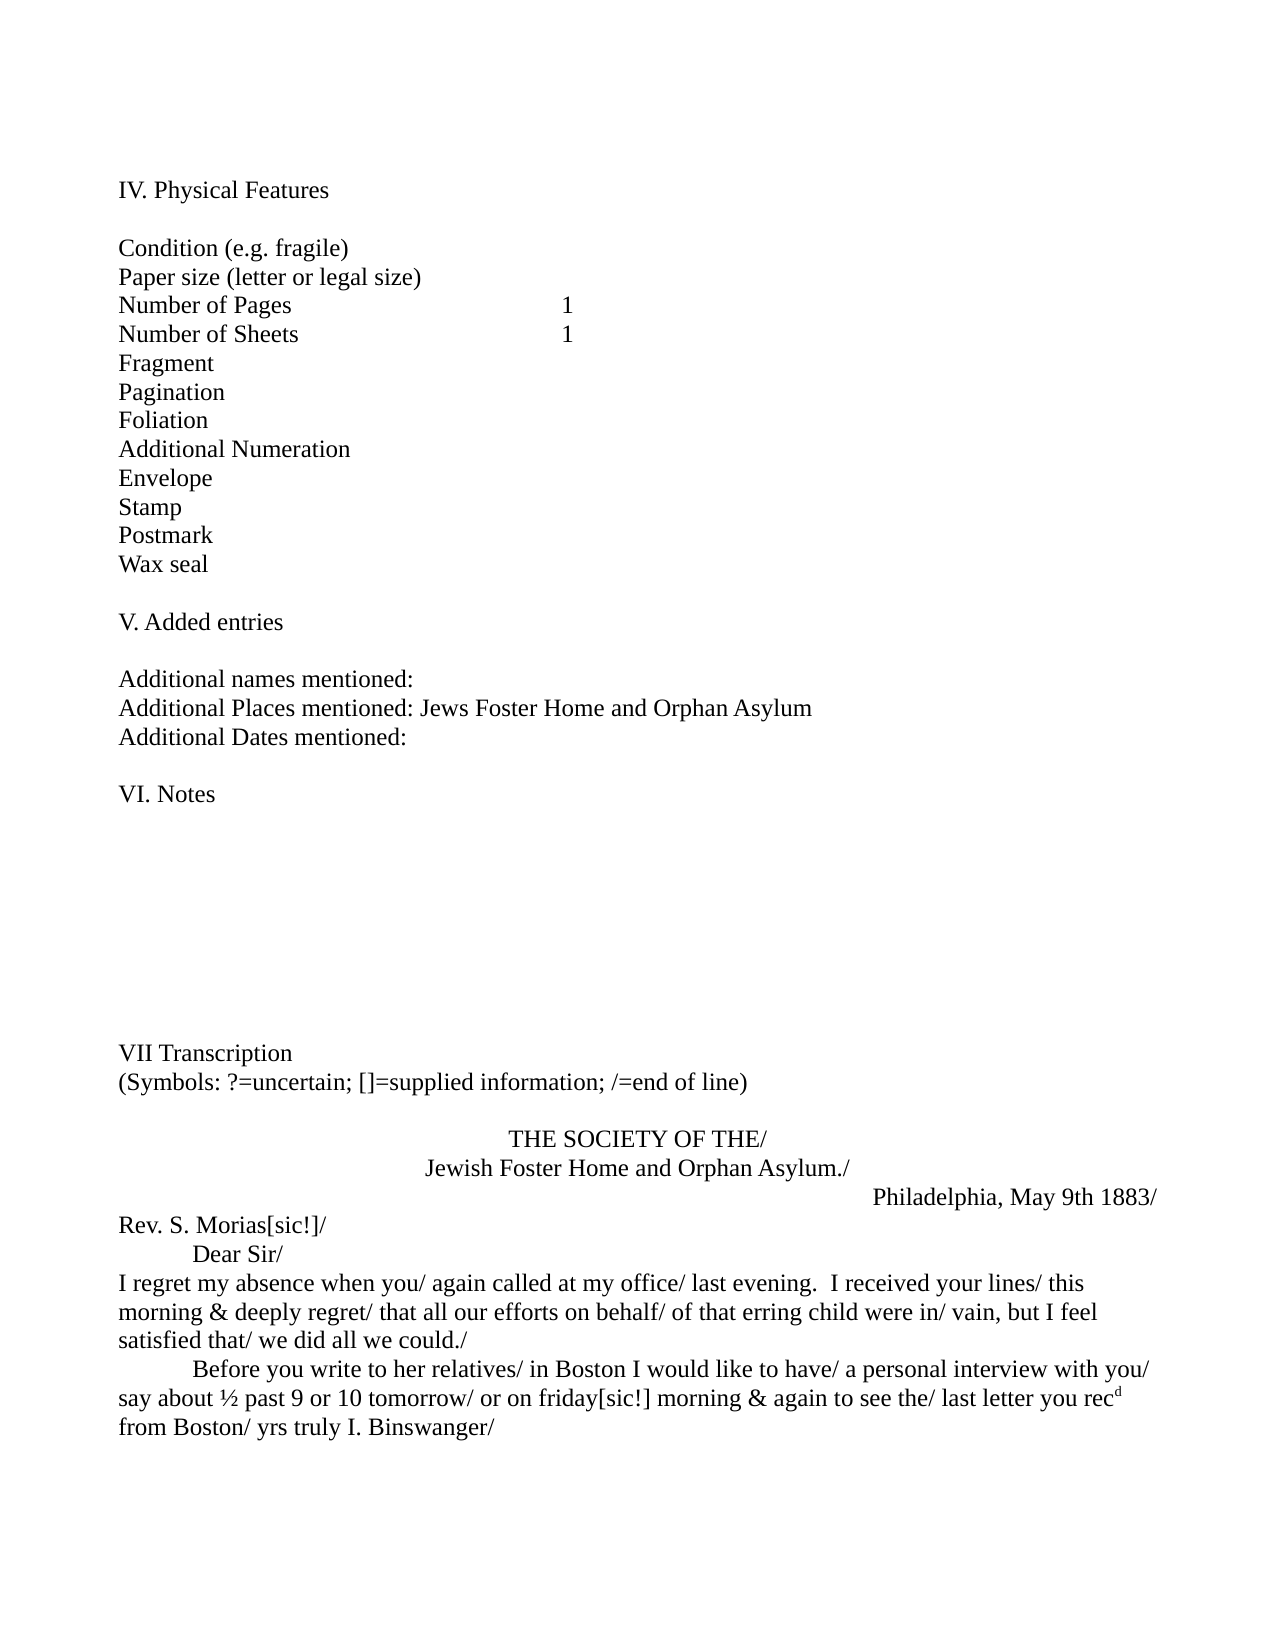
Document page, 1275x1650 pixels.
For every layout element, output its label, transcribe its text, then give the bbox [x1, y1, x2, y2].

text Before you write to her relatives/ in Boston I would like to have/ a personal interview with you/ say about ½ past 9 or 10 tomorrow/ or on friday[sic!] morning & again to see the/ last letter you recd from Boston/ yrs truly I. Binswanger/ [118, 1354, 1157, 1441]
text Wax seal [118, 549, 1157, 578]
text VII Transcription [118, 1038, 1157, 1067]
text Additional Dates mentioned: [118, 722, 1157, 751]
text Pagination [118, 377, 1157, 406]
text Rev. S. Morias[sic!]/ [118, 1211, 1157, 1239]
text V. Added entries [118, 607, 1157, 636]
text Number of Pages 1 [118, 291, 1157, 319]
text Condition (e.g. fragile) [118, 233, 1157, 262]
text Dear Sir/ [118, 1239, 1157, 1268]
text VI. Notes [118, 779, 1157, 808]
text Additional Places mentioned: Jews Foster Home and Orphan Asylum [118, 693, 1157, 722]
text Foliation [118, 406, 1157, 434]
text IV. Physical Features [118, 176, 1157, 204]
text Additional Numeration [118, 434, 1157, 463]
text Stamp [118, 492, 1157, 521]
text Jewish Foster Home and Orphan Asylum./ [118, 1153, 1157, 1182]
text Number of Sheets 1 [118, 319, 1157, 348]
text Paper size (letter or legal size) [118, 262, 1157, 291]
text (Symbols: ?=uncertain; []=supplied information; /=end of line) [118, 1067, 1157, 1096]
text Fragment [118, 348, 1157, 377]
text THE SOCIETY OF THE/ [118, 1124, 1157, 1153]
text Envelope [118, 463, 1157, 492]
text Additional names mentioned: [118, 664, 1157, 693]
text Postma rk [118, 521, 1157, 549]
text I regret my absence when you/ again called at my office/ last evening. I received your lines/ this morning & deeply regret/ that all our efforts on behalf/ of that erring child were in/ vain, but I feel satisfied that/ we did all we could./ [118, 1268, 1157, 1354]
text Philadelphia, May 9th 1883/ [118, 1182, 1157, 1211]
